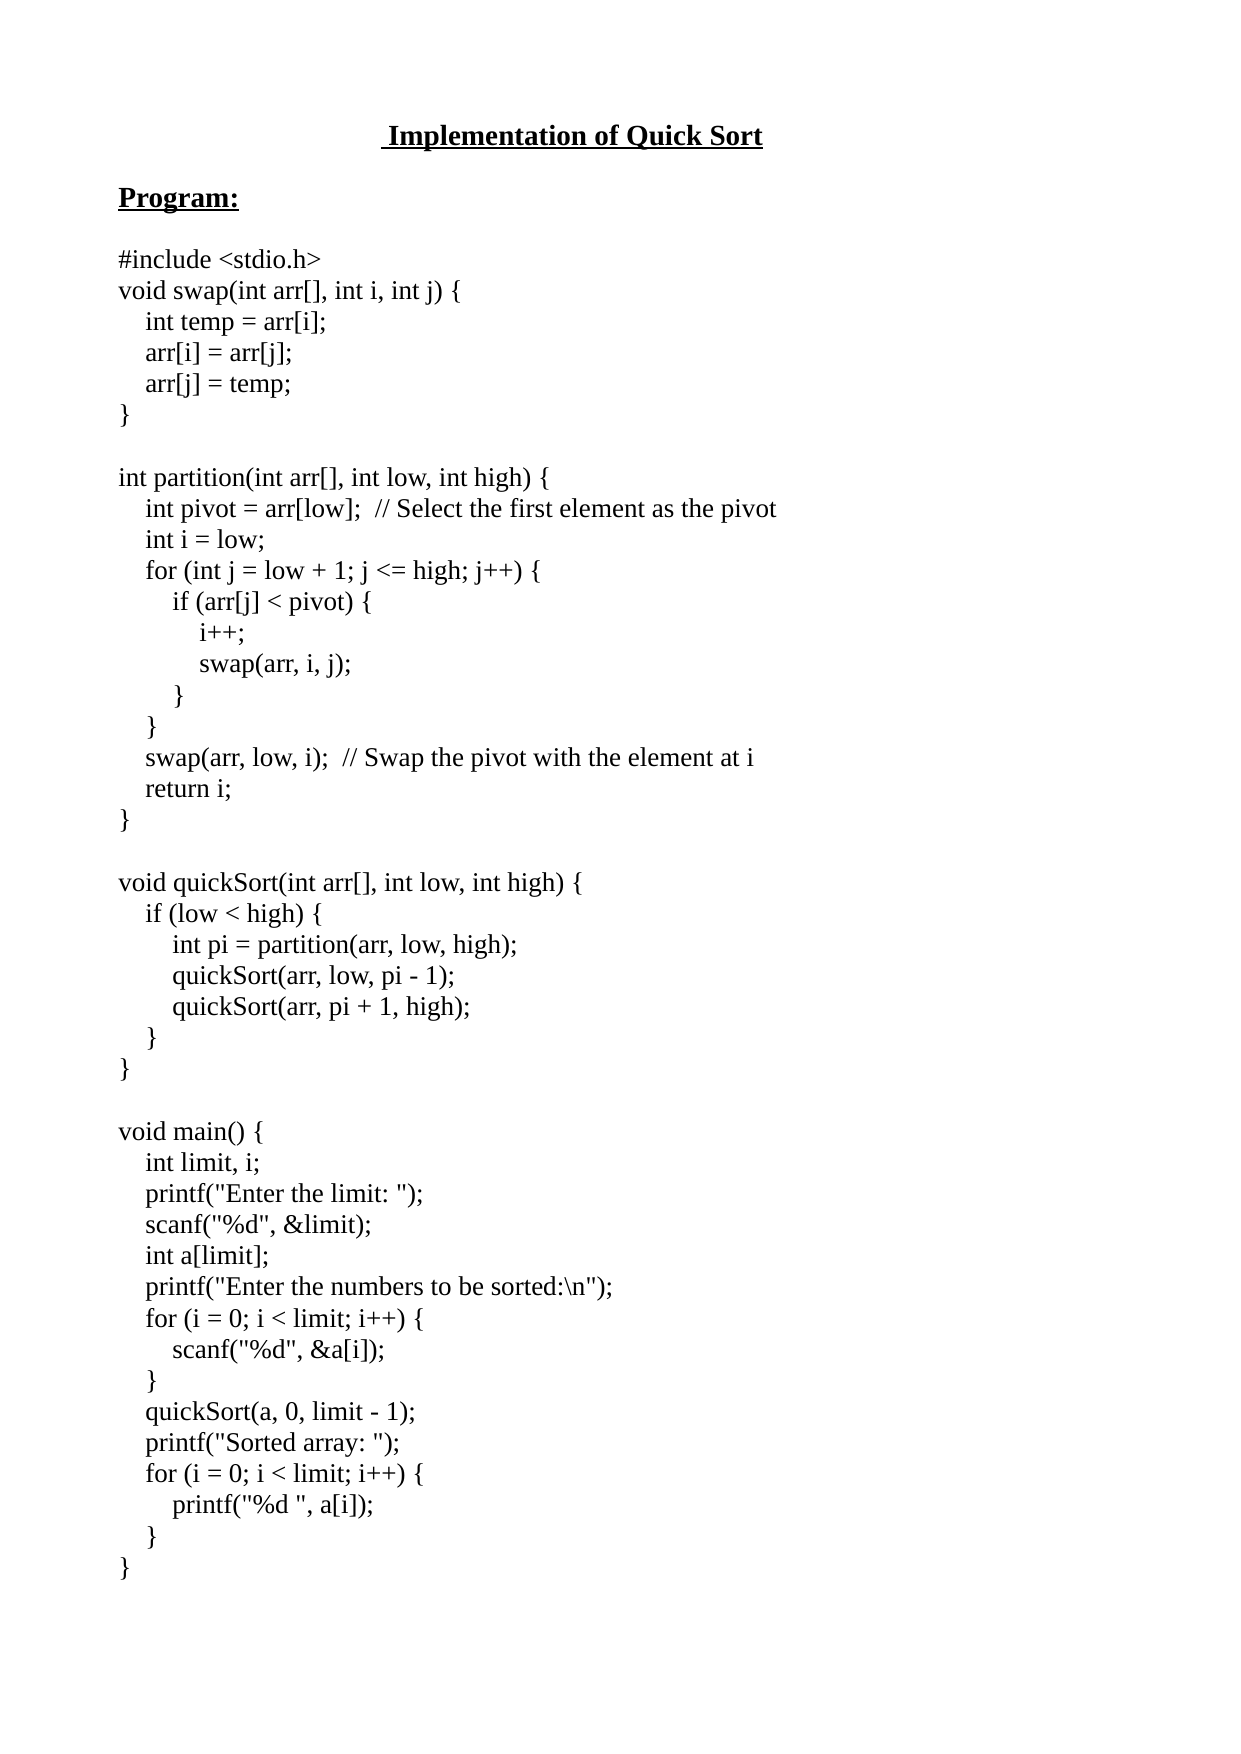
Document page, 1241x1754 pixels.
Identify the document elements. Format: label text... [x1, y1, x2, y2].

text quickSort(arr, pi + 1, high); [118, 990, 1122, 1021]
text } [118, 1052, 1122, 1084]
text Program: [118, 180, 1122, 214]
text scanf("%d", &limit); [118, 1208, 1122, 1239]
text void main() { [118, 1115, 1122, 1146]
text } [118, 1551, 1122, 1582]
text Implementation of Quick Sort [118, 118, 1122, 152]
text int pi = partition(arr, low, high); [118, 928, 1122, 959]
text printf("Sorted array: "); [118, 1426, 1122, 1457]
text void quickSort(int arr[], int low, int high) { [118, 866, 1122, 897]
text swap(arr, i, j); [118, 648, 1122, 679]
text for (int j = low + 1; j <= high; j++) { [118, 554, 1122, 585]
text for (i = 0; i < limit; i++) { [118, 1457, 1122, 1488]
text printf("Enter the limit: "); [118, 1177, 1122, 1208]
text } [118, 1520, 1122, 1551]
text int a[limit]; [118, 1239, 1122, 1271]
text if (arr[j] < pivot) { [118, 585, 1122, 616]
text printf("Enter the numbers to be sorted:\n"); [118, 1271, 1122, 1302]
text swap(arr, low, i); // Swap the pivot with the element at i [118, 741, 1122, 772]
text int temp = arr[i]; [118, 305, 1122, 336]
text for (i = 0; i < limit; i++) { [118, 1302, 1122, 1333]
text return i; [118, 772, 1122, 803]
text int partition(int arr[], int low, int high) { [118, 461, 1122, 492]
text #include <stdio.h> [118, 243, 1122, 274]
text int pivot = arr[low]; // Select the first element as the pivot [118, 492, 1122, 523]
text } [118, 398, 1122, 429]
text if (low < high) { [118, 897, 1122, 928]
text i++; [118, 616, 1122, 648]
text arr[i] = arr[j]; [118, 336, 1122, 367]
text } [118, 1021, 1122, 1052]
text quickSort(arr, low, pi - 1); [118, 959, 1122, 990]
text } [118, 679, 1122, 710]
text } [118, 803, 1122, 834]
text void swap(int arr[], int i, int j) { [118, 274, 1122, 305]
text printf("%d ", a[i]); [118, 1488, 1122, 1520]
text } [118, 1364, 1122, 1395]
text scanf("%d", &a[i]); [118, 1333, 1122, 1364]
text quickSort(a, 0, limit - 1); [118, 1395, 1122, 1426]
text arr[j] = temp; [118, 367, 1122, 398]
text int limit, i; [118, 1146, 1122, 1177]
text } [118, 710, 1122, 741]
text int i = low; [118, 523, 1122, 554]
